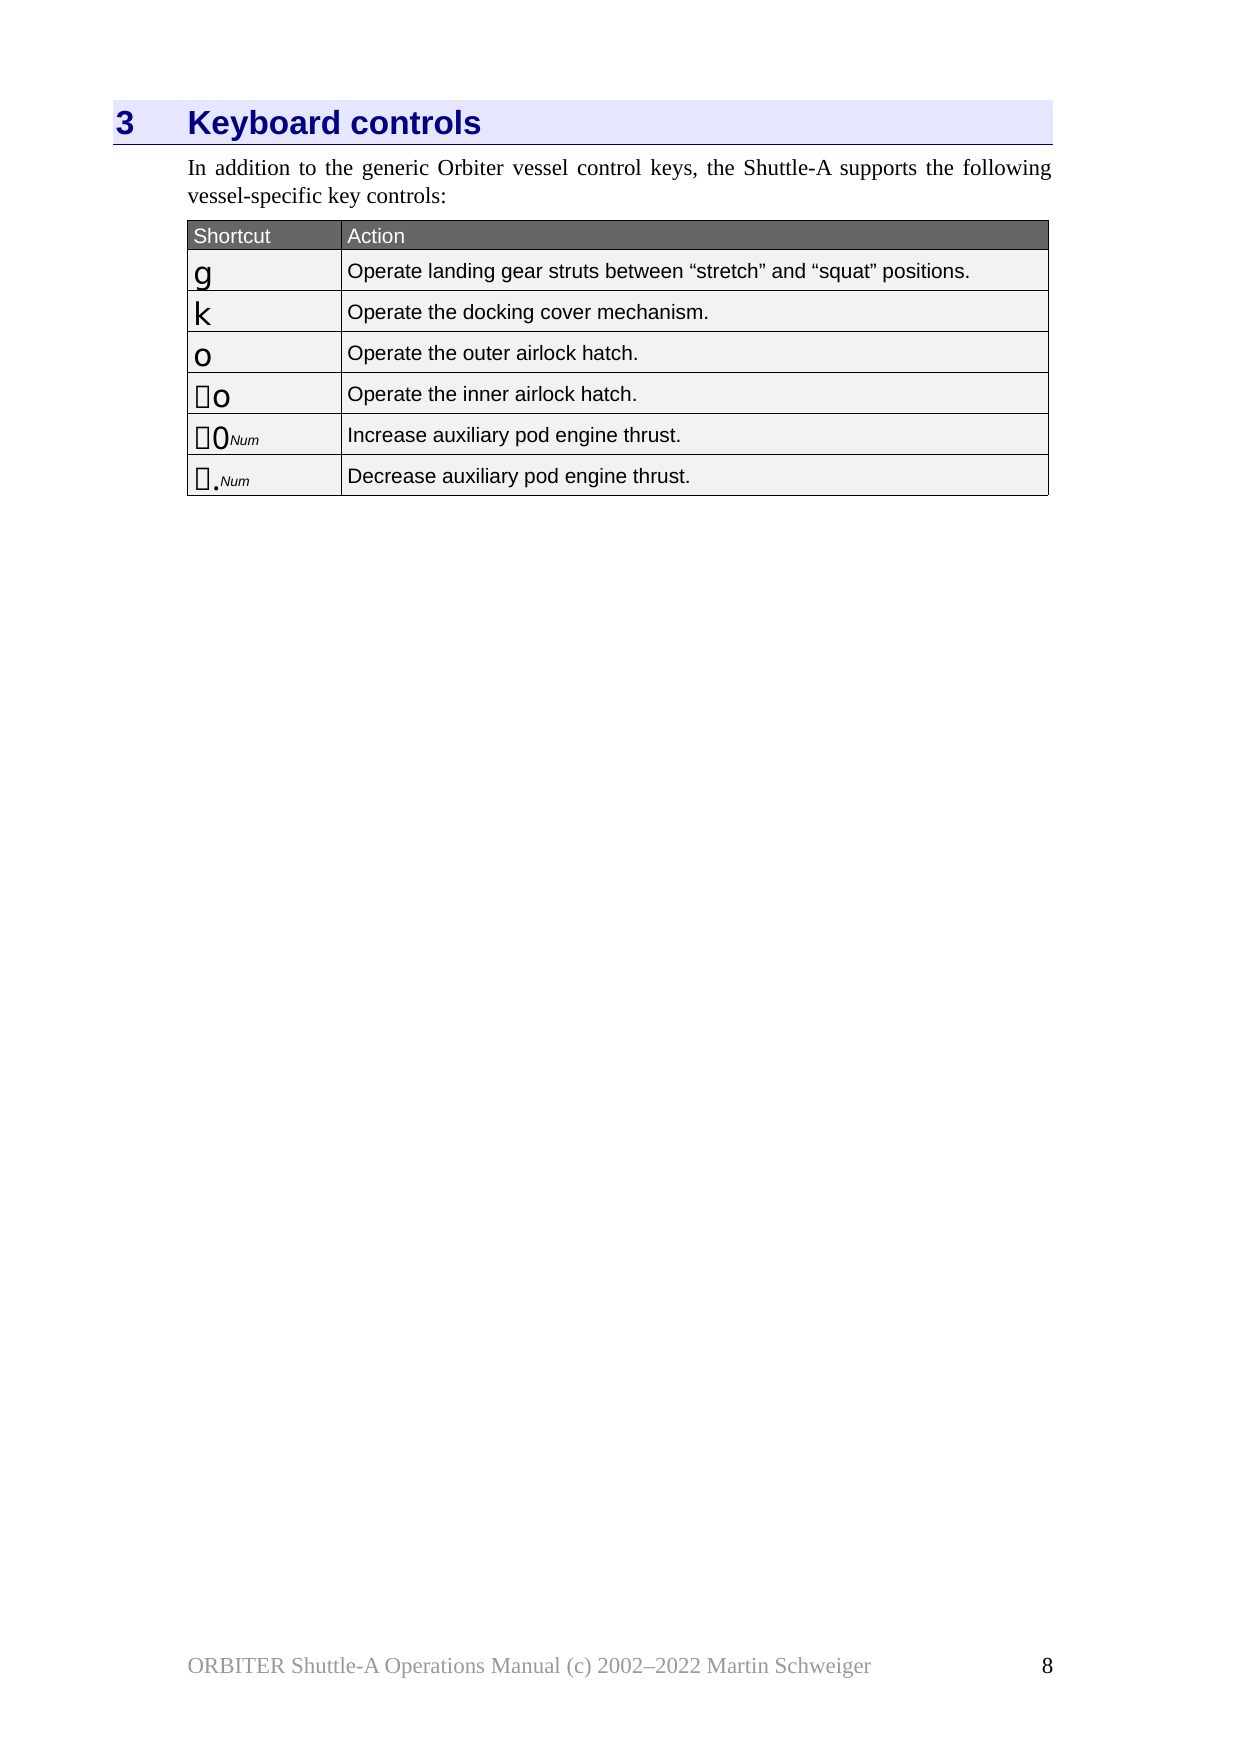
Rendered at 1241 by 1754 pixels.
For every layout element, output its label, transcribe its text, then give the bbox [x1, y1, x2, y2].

table_cell .Num [188, 455, 341, 495]
table_header Action [342, 221, 1048, 249]
table_cell Operate the docking cover mechanism. [342, 291, 1048, 331]
table_header Shortcut [188, 221, 341, 249]
table_cell k [188, 291, 341, 331]
table_cell 0Num [188, 414, 341, 454]
table_cell Operate the outer airlock hatch. [342, 332, 1048, 372]
table_cell Operate the inner airlock hatch. [342, 373, 1048, 413]
subtitle Keyboard controls [113, 100, 1053, 144]
table_cell o [188, 373, 341, 413]
table_cell Decrease auxiliary pod engine thrust. [342, 455, 1048, 495]
table_cell Increase auxiliary pod engine thrust. [342, 414, 1048, 454]
table_cell o [188, 332, 341, 372]
table_cell g [188, 250, 341, 290]
table_cell Operate landing gear struts between “stretch” and “squat” positions. [342, 250, 1048, 290]
text In addition to the generic Orbiter vessel control keys, the Shuttle-A supports the following vessel-specific key controls: [187, 153, 1053, 209]
